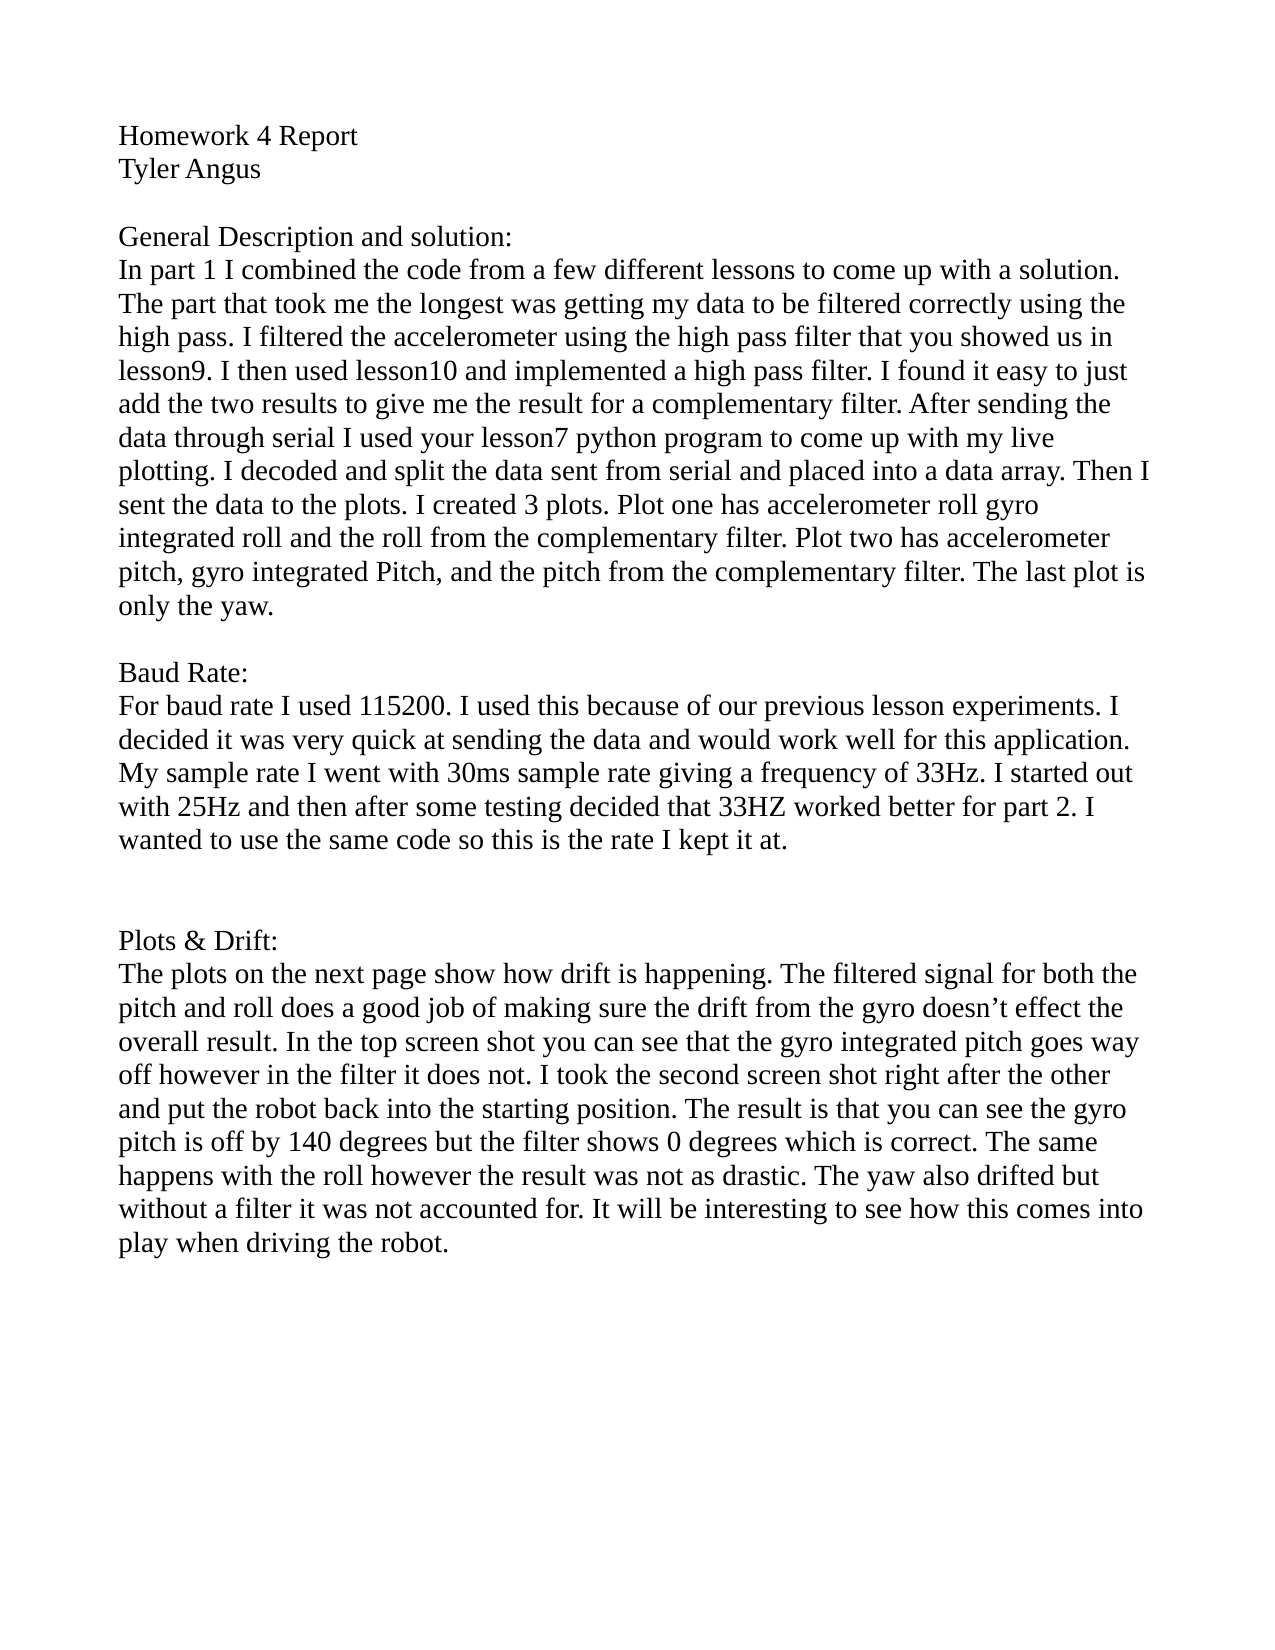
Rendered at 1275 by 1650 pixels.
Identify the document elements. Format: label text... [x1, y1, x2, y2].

text The plots on the next page show how drift is happening. The filtered signal for both the pitch and roll does a good job of making sure the drift from the gyro doesn’t effect the overall result. In the top screen shot you can see that the gyro integrated pitch goes way off however in the filter it does not. I took the second screen shot right after the other and put the robot back into the starting position. The result is that you can see the gyro pitch is off by 140 degrees but the filter shows 0 degrees which is correct. The same happens with the roll however the result was not as drastic. The yaw also drifted but without a filter it was not accounted for. It will be interesting to see how this comes into play when driving the robot. [118, 957, 1157, 1258]
text Baud Rate: [118, 655, 1157, 688]
text For baud rate I used 115200. I used this because of our previous lesson experiments. I decided it was very quick at sending the data and would work well for this application. My sample rate I went with 30ms sample rate giving a frequency of 33Hz. I started out with 25Hz and then after some testing decided that 33HZ worked better for part 2. I wanted to use the same code so this is the rate I kept it at. [118, 688, 1157, 856]
text Homework 4 Report [118, 118, 1157, 152]
text Tyler Angus [118, 152, 1157, 185]
text Plots & Drift: [118, 923, 1157, 957]
text In part 1 I combined the code from a few different lessons to come up with a solution. The part that took me the longest was getting my data to be filtered correctly using the high pass. I filtered the accelerometer using the high pass filter that you showed us in lesson9. I then used lesson10 and implemented a high pass filter. I found it easy to just add the two results to give me the result for a complementary filter. After sending the data through serial I used your lesson7 python program to come up with my live plotting. I decoded and split the data sent from serial and placed into a data array. Then I sent the data to the plots. I created 3 plots. Plot one has accelerometer roll gyro integrated roll and the roll from the complementary filter. Plot two has accelerometer pitch, gyro integrated Pitch, and the pitch from the complementary filter. The last plot is only the yaw. [118, 252, 1157, 621]
text General Description and solution: [118, 219, 1157, 252]
